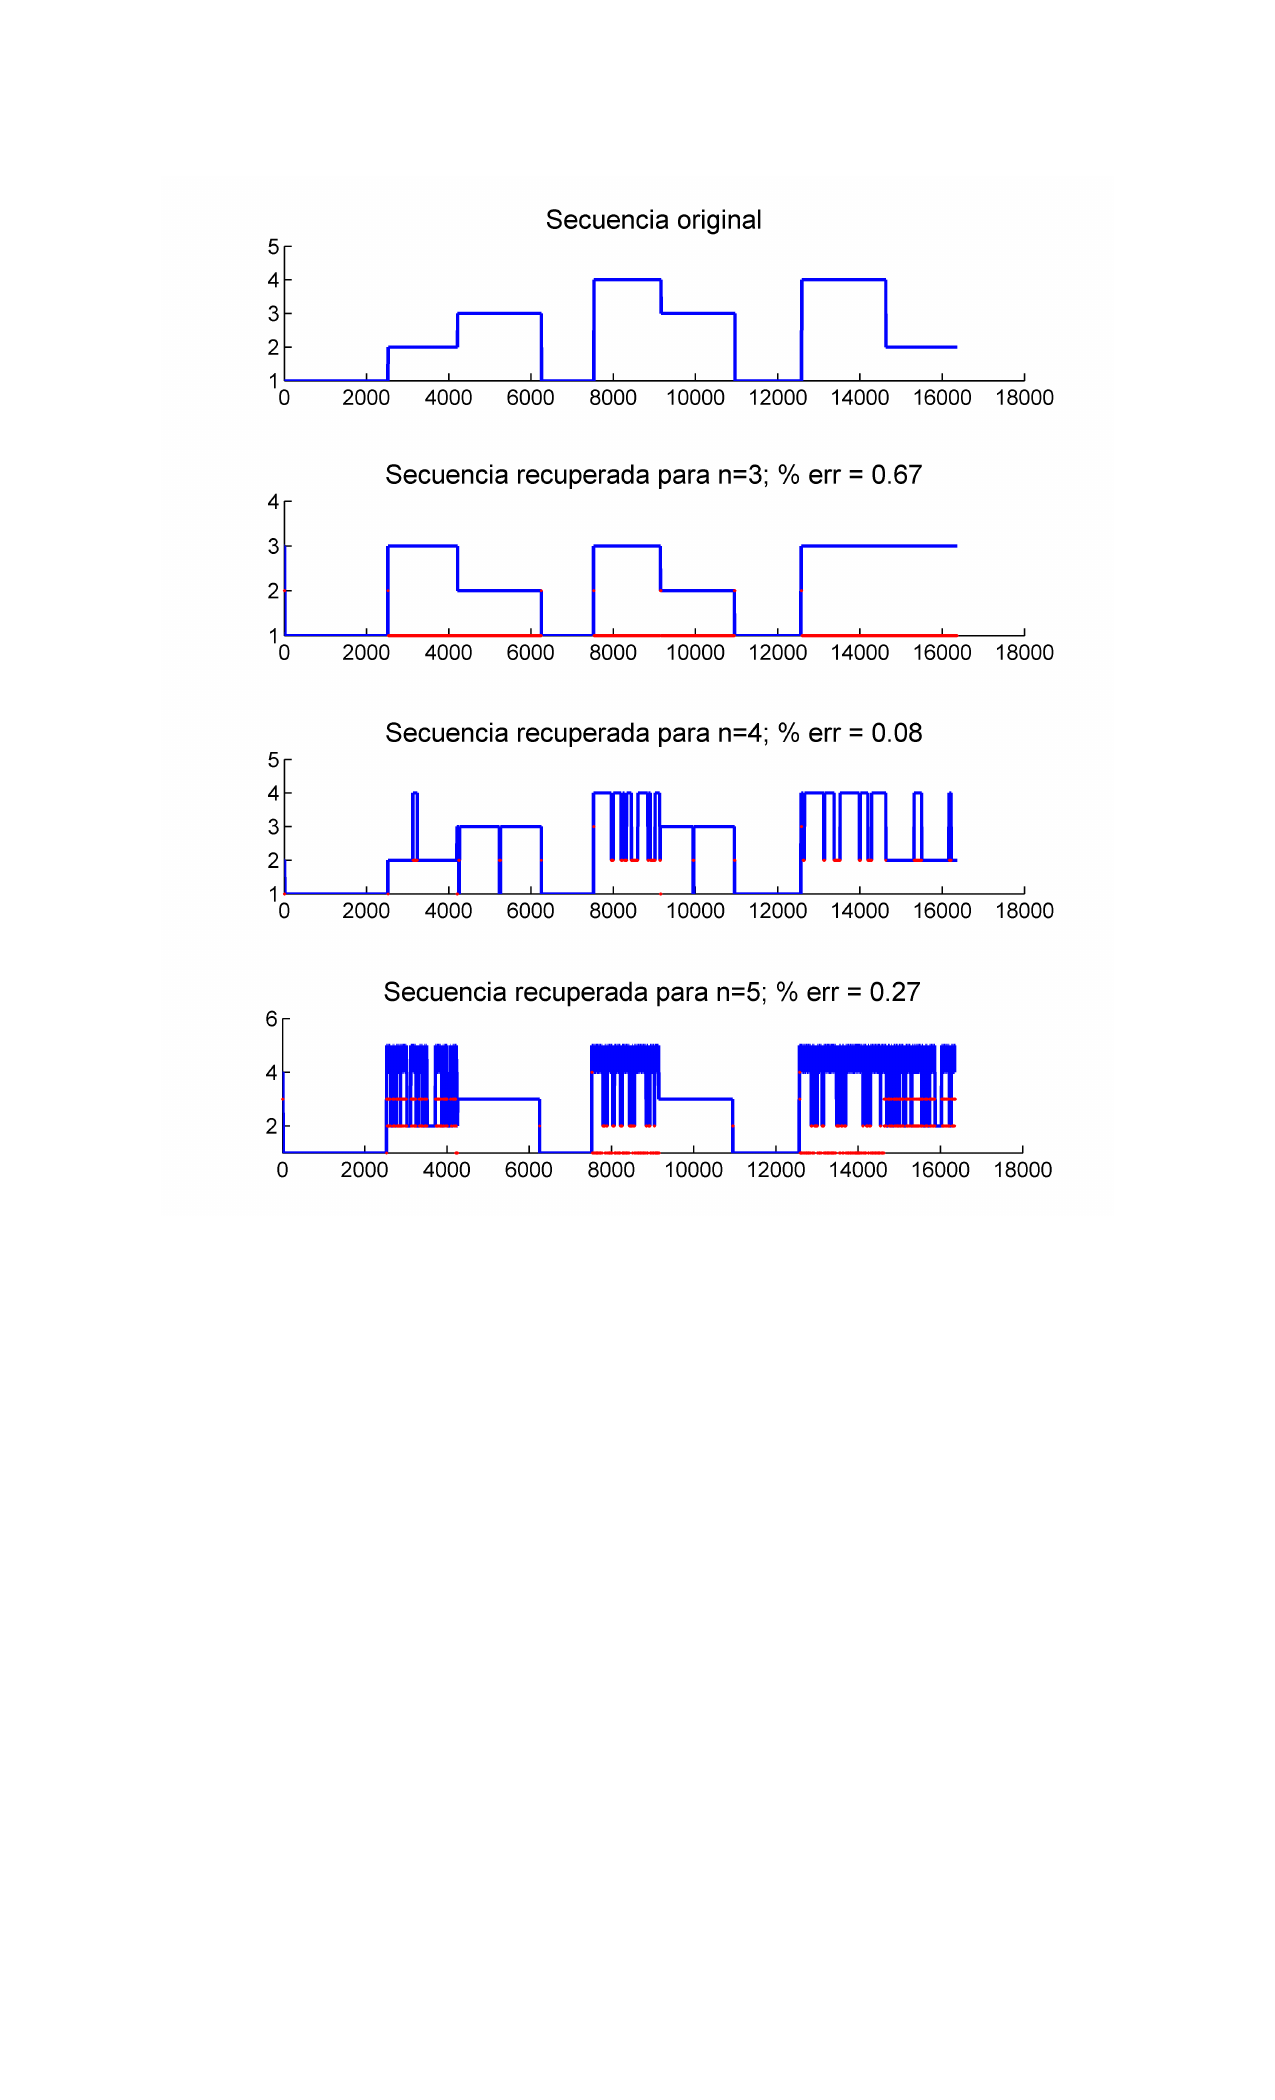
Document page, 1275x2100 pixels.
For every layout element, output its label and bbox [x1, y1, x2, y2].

picture [160, 176, 1115, 1216]
